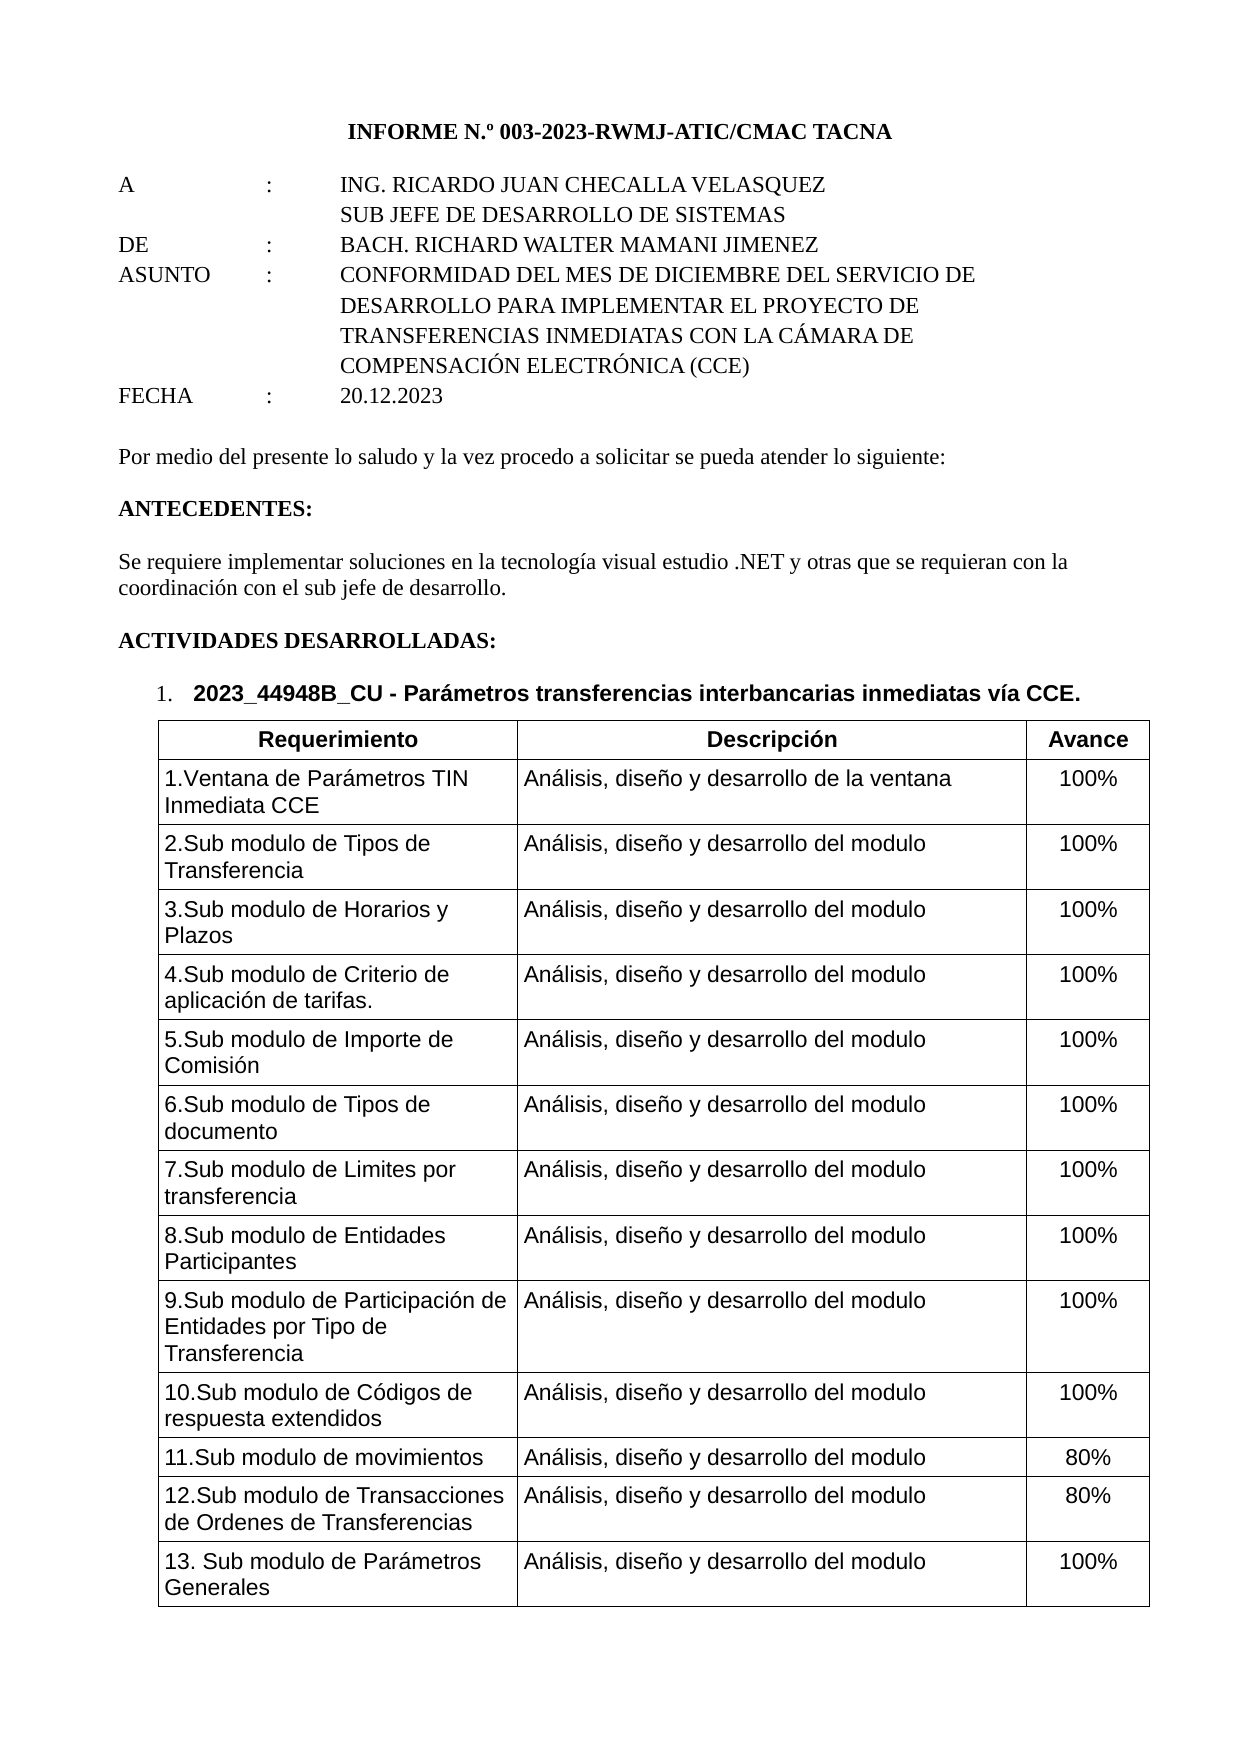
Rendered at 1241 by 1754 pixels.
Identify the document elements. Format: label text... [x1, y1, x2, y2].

table_cell 8.Sub modulo de Entidades Participantes [159, 1216, 517, 1280]
text Se requiere implementar soluciones en la tecnología visual estudio .NET y otras que se requieran con la coordinación con el sub jefe de desarrollo. [118, 548, 1122, 601]
table_cell Análisis, diseño y desarrollo del modulo [518, 1281, 1026, 1372]
table_cell Análisis, diseño y desarrollo de la ventana [518, 760, 1026, 824]
table_cell 2.Sub modulo de Tipos de Transferencia [159, 825, 517, 889]
table_cell 13. Sub modulo de Parámetros Generales [159, 1542, 517, 1606]
table_cell 100% [1027, 890, 1149, 954]
table_header Descripción [518, 721, 1026, 758]
table_cell Análisis, diseño y desarrollo del modulo [518, 825, 1026, 889]
table_cell 100% [1027, 1151, 1149, 1215]
table_cell 3.Sub modulo de Horarios y Plazos [159, 890, 517, 954]
text ACTIVIDADES DESARROLLADAS: [118, 627, 1122, 653]
table_cell 6.Sub modulo de Tipos de documento [159, 1086, 517, 1150]
table_header Avance [1027, 721, 1149, 758]
table_cell 1.Ventana de Parámetros TIN Inmediata CCE [159, 760, 517, 824]
text Por medio del presente lo saludo y la vez procedo a solicitar se pueda atender lo siguiente: [118, 443, 1122, 469]
table_cell 100% [1027, 955, 1149, 1019]
text FECHA : 20.12.2023 [118, 382, 1122, 409]
table_cell 100% [1027, 1542, 1149, 1606]
table_cell 100% [1027, 1020, 1149, 1084]
text SUB JEFE DE DESARROLLO DE SISTEMAS [118, 201, 1122, 227]
text ANTECEDENTES: [118, 495, 1122, 522]
table_cell 100% [1027, 825, 1149, 889]
table_cell 4.Sub modulo de Criterio de aplicación de tarifas. [159, 955, 517, 1019]
table_cell Análisis, diseño y desarrollo del modulo [518, 890, 1026, 954]
table_cell Análisis, diseño y desarrollo del modulo [518, 1086, 1026, 1150]
text ASUNTO : CONFORMIDAD DEL MES DE DICIEMBRE DEL SERVICIO DE DESARROLLO PARA IMPLEMENTAR EL PROYECTO DE TRANSFERENCIAS INMEDIATAS CON LA CÁMARA DE COMPENSACIÓN ELECTRÓNICA (CCE) [118, 261, 1122, 378]
table_header Requerimiento [159, 721, 517, 758]
text DE : BACH. RICHARD WALTER MAMANI JIMENEZ [118, 231, 1122, 258]
text A : ING. RICARDO JUAN CHECALLA VELASQUEZ [118, 171, 1122, 197]
text INFORME N.º 003-2023-RWMJ-ATIC/CMAC TACNA [118, 118, 1122, 144]
table_cell 7.Sub modulo de Limites por transferencia [159, 1151, 517, 1215]
list 2023_44948B_CU - Parámetros transferencias interbancarias inmediatas vía CCE. [156, 680, 1122, 706]
table_cell 100% [1027, 1373, 1149, 1437]
table_cell 100% [1027, 760, 1149, 824]
table_cell 5.Sub modulo de Importe de Comisión [159, 1020, 517, 1084]
table_cell Análisis, diseño y desarrollo del modulo [518, 1373, 1026, 1437]
table_cell 80% [1027, 1477, 1149, 1541]
table_cell Análisis, diseño y desarrollo del modulo [518, 1477, 1026, 1541]
table_cell 100% [1027, 1086, 1149, 1150]
table_cell Análisis, diseño y desarrollo del modulo [518, 1216, 1026, 1280]
table_cell Análisis, diseño y desarrollo del modulo [518, 1151, 1026, 1215]
table_cell Análisis, diseño y desarrollo del modulo [518, 1542, 1026, 1606]
table_cell 11.Sub modulo de movimientos [159, 1438, 517, 1476]
table_cell 9.Sub modulo de Participación de Entidades por Tipo de Transferencia [159, 1281, 517, 1372]
table_cell Análisis, diseño y desarrollo del modulo [518, 955, 1026, 1019]
table_cell 10.Sub modulo de Códigos de respuesta extendidos [159, 1373, 517, 1437]
table_cell 80% [1027, 1438, 1149, 1476]
table_cell 12.Sub modulo de Transacciones de Ordenes de Transferencias [159, 1477, 517, 1541]
table_cell 100% [1027, 1216, 1149, 1280]
table_cell Análisis, diseño y desarrollo del modulo [518, 1438, 1026, 1476]
table_cell Análisis, diseño y desarrollo del modulo [518, 1020, 1026, 1084]
table_cell 100% [1027, 1281, 1149, 1372]
